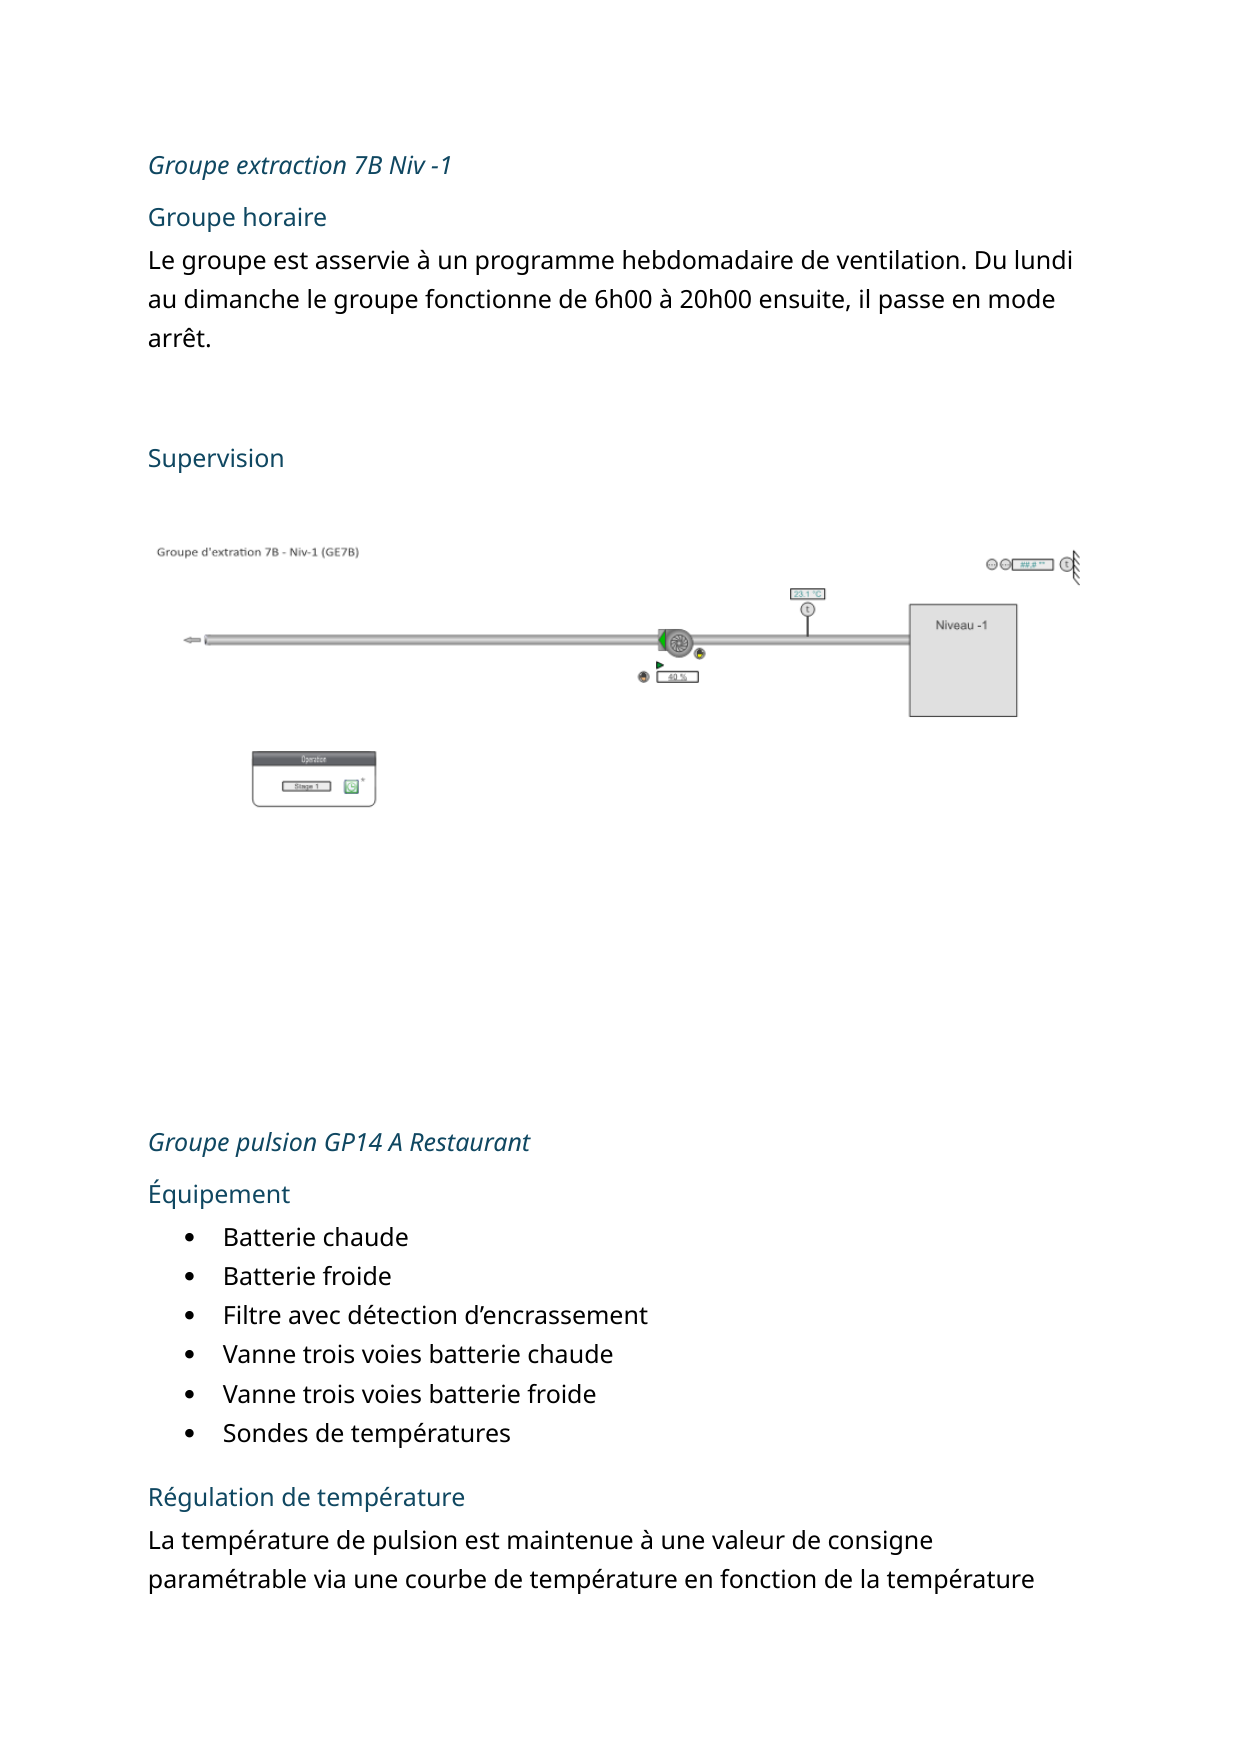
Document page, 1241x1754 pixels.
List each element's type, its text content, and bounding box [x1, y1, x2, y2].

list Batterie froide [185, 1259, 1093, 1293]
subtitle Régulation de température [148, 1479, 1093, 1514]
text La température de pulsion est maintenue à une valeur de consigne paramétrable via une courbe de température en fonction de la température [148, 1523, 1093, 1596]
list Batterie chaude [185, 1219, 1093, 1254]
subtitle Groupe pulsion GP14 A Restaurant [148, 1124, 1093, 1159]
list Sondes de températures [185, 1415, 1093, 1449]
list Filtre avec détection d’encrassement [185, 1298, 1093, 1332]
subtitle Supervision [148, 441, 1093, 475]
subtitle Groupe extraction 7B Niv -1 [148, 148, 1093, 182]
list Vanne trois voies batterie chaude [185, 1337, 1093, 1371]
list Vanne trois voies batterie froide [185, 1376, 1093, 1410]
text Le groupe est asservie à un programme hebdomadaire de ventilation. Du lundi au dimanche le groupe fonctionne de 6h00 à 20h00 ensuite, il passe en mode arrêt. [148, 243, 1093, 355]
subtitle Groupe horaire [148, 199, 1093, 233]
subtitle Équipement [148, 1176, 1093, 1210]
